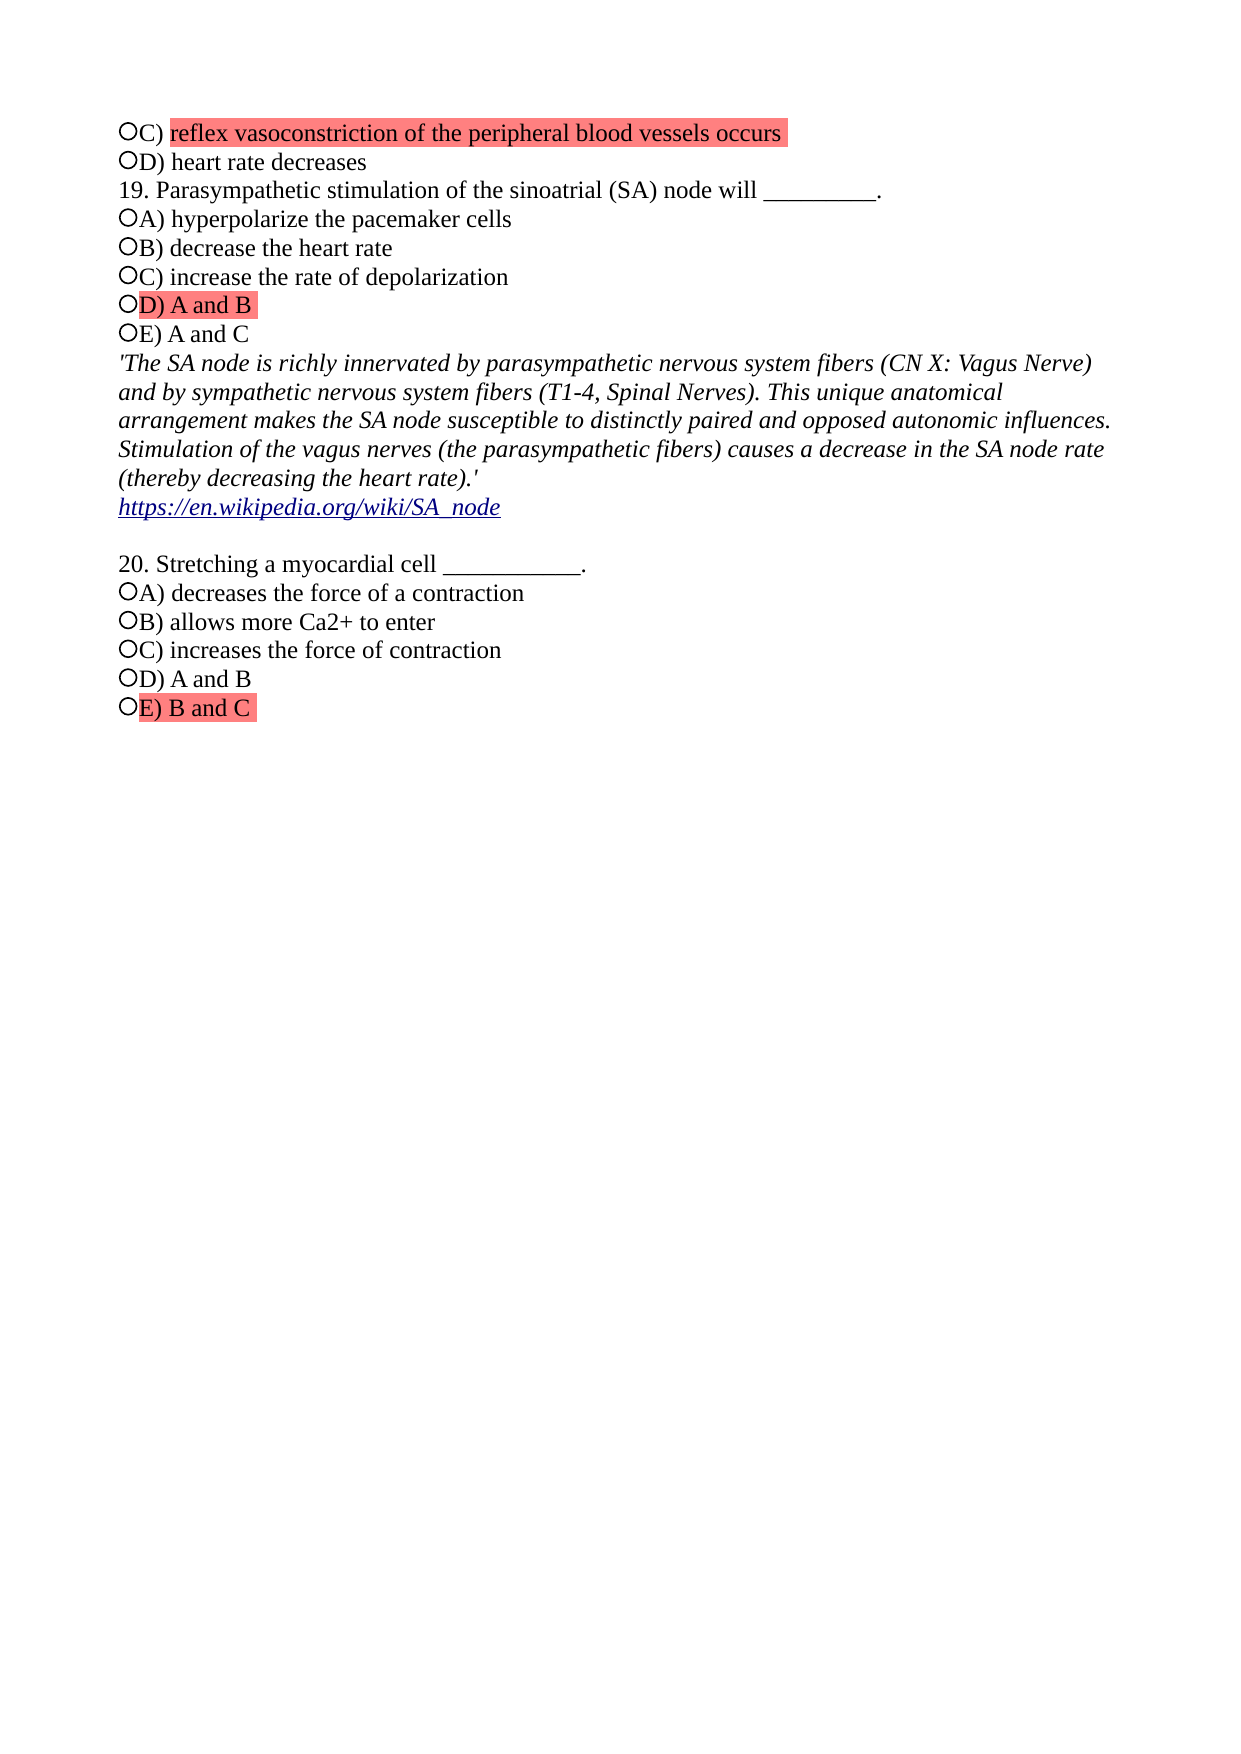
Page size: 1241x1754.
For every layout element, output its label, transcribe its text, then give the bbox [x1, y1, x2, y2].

text Stimulation of the vagus nerves (the parasympathetic fibers) causes a decrease in the SA node rate (thereby decreasing the heart rate).' [118, 434, 1122, 492]
text E) B and C [118, 693, 1122, 722]
text 19. Parasympathetic stimulation of the sinoatrial (SA) node will _________. [118, 176, 1122, 204]
text 20. Stretching a myocardial cell ___________. [118, 549, 1122, 578]
text A) hyperpolarize the pacemaker cells [118, 204, 1122, 233]
text D) A and B [118, 291, 1122, 319]
text C) increases the force of contraction [118, 636, 1122, 664]
text B) allows more Ca2+ to enter [118, 607, 1122, 636]
text A) decreases the force of a contraction [118, 578, 1122, 607]
text https://en.wikipedia.org/wiki/SA_node [118, 492, 1122, 521]
text C) reflex vasoconstriction of the peripheral blood vessels occurs [118, 118, 1122, 147]
text D) heart rate decreases [118, 147, 1122, 176]
text D) A and B [118, 664, 1122, 693]
text C) increase the rate of depolarization [118, 262, 1122, 291]
text B) decrease the heart rate [118, 233, 1122, 262]
text E) A and C [118, 319, 1122, 348]
text 'The SA node is richly innervated by parasympathetic nervous system fibers (CN X: Vagus Nerve) and by sympathetic nervous system fibers (T1-4, Spinal Nerves). This unique anatomical arrangement makes the SA node susceptible to distinctly paired and opposed autonomic influences. [118, 348, 1122, 434]
